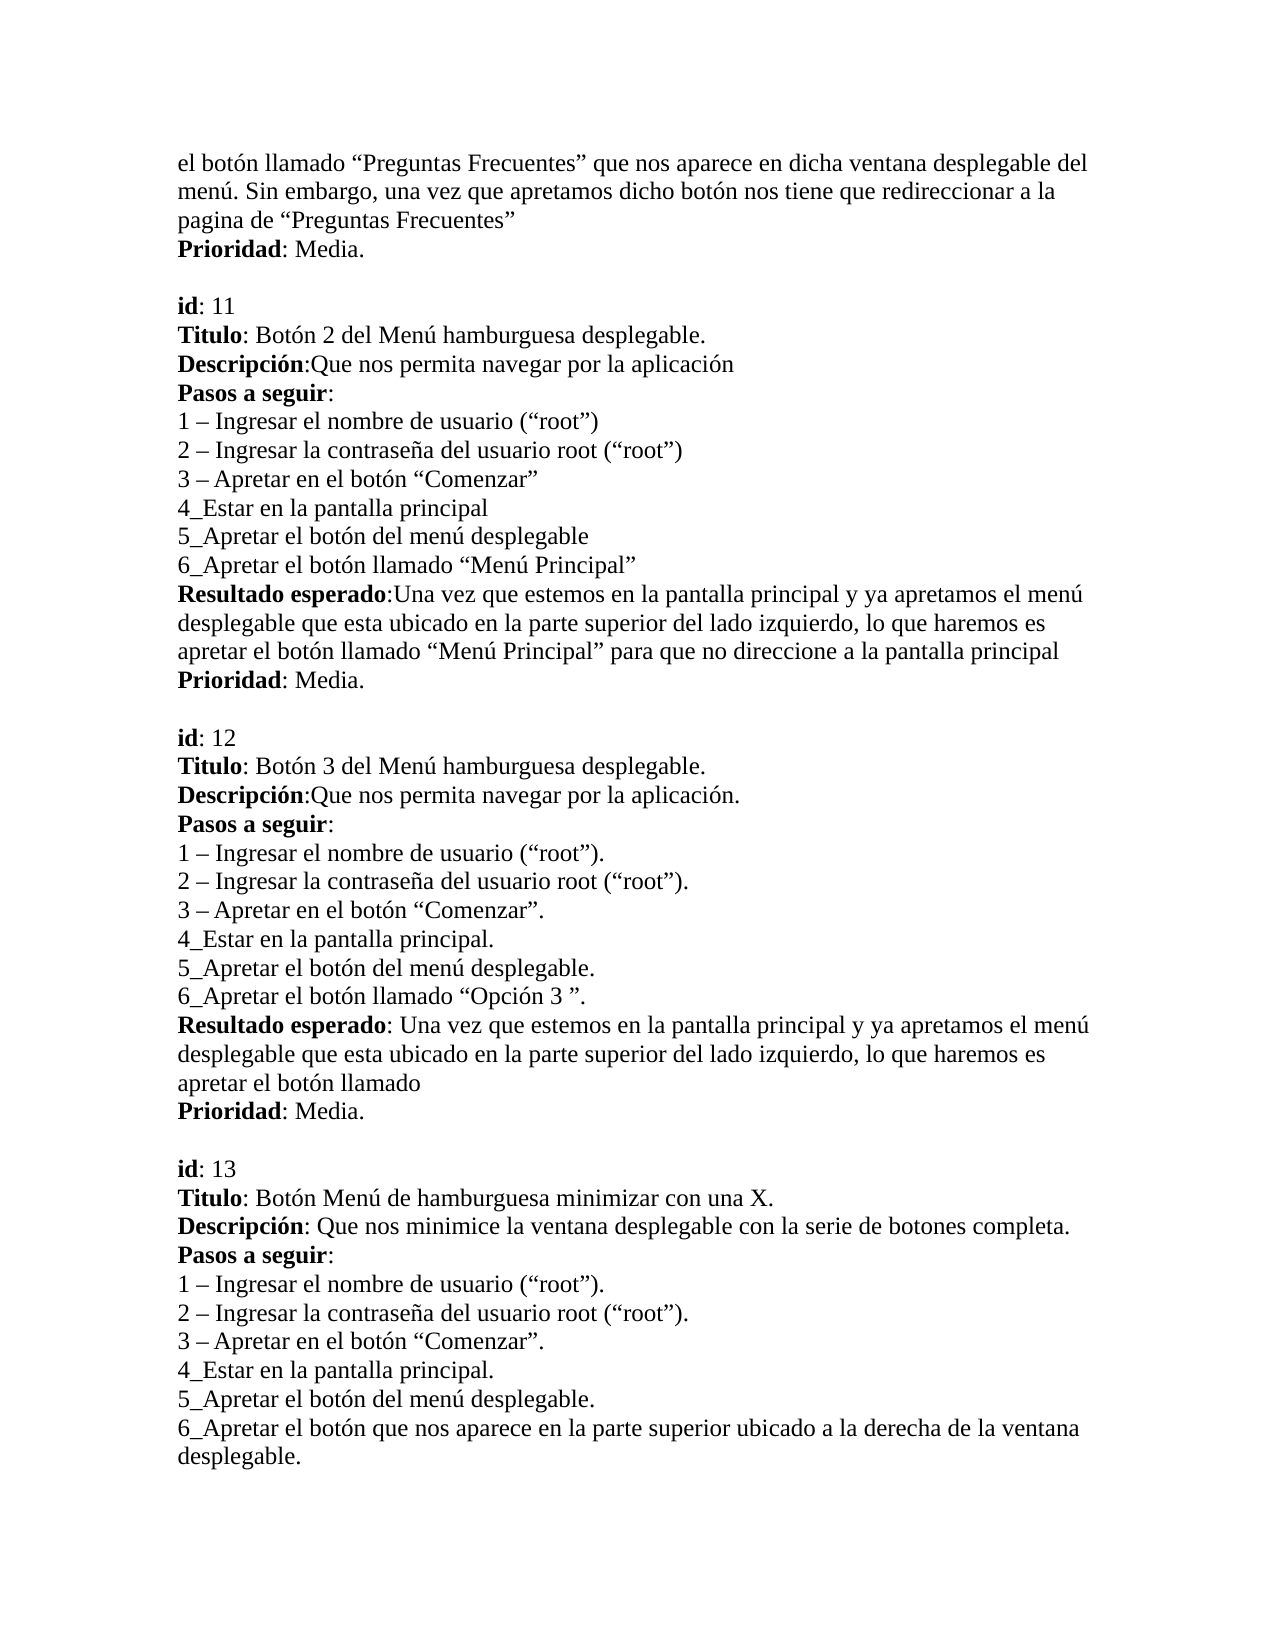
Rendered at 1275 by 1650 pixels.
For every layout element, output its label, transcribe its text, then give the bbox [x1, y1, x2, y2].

text id: 11 [177, 291, 1098, 320]
text el botón llamado “Preguntas Frecuentes” que nos aparece en dicha ventana desplegable del menú. Sin embargo, una vez que apretamos dicho botón nos tiene que redireccionar a la pagina de “Preguntas Frecuentes” [177, 148, 1098, 234]
text Pasos a seguir: [177, 378, 1098, 406]
text Prioridad: Media. [177, 1096, 1098, 1125]
text 4_Estar en la pantalla principal. [177, 924, 1098, 953]
text Titulo: Botón 3 del Menú hamburguesa desplegable. [177, 751, 1098, 780]
text Pasos a seguir: [177, 1240, 1098, 1269]
text 1 – Ingresar el nombre de usuario (“root”). 2 – Ingresar la contraseña del usuario root (“root”). 3 – Apretar en el botón “Comenzar”. [177, 1269, 1098, 1355]
text Prioridad: Media. [177, 665, 1098, 694]
text 4_Estar en la pantalla principal. [177, 1355, 1098, 1384]
text 5_Apretar el botón del menú desplegable. [177, 1384, 1098, 1413]
text 6_Apretar el botón llamado “Opción 3 ”. [177, 981, 1098, 1010]
text 5_Apretar el botón del menú desplegable [177, 521, 1098, 550]
text 1 – Ingresar el nombre de usuario (“root”) 2 – Ingresar la contraseña del usuario root (“root”) 3 – Apretar en el botón “Comenzar” [177, 406, 1098, 493]
text Titulo: Botón 2 del Menú hamburguesa desplegable. [177, 320, 1098, 349]
text id: 13 [177, 1154, 1098, 1183]
text Descripción:Que nos permita navegar por la aplicación [177, 349, 1098, 378]
text 4_Estar en la pantalla principal [177, 493, 1098, 521]
text Titulo: Botón Menú de hamburguesa minimizar con una X. [177, 1183, 1098, 1211]
text Pasos a seguir: [177, 809, 1098, 838]
text Descripción:Que nos permita navegar por la aplicación. [177, 780, 1098, 809]
text Resultado esperado: Una vez que estemos en la pantalla principal y ya apretamos el menú desplegable que esta ubicado en la parte superior del lado izquierdo, lo que haremos es apretar el botón llamado [177, 1010, 1098, 1096]
text Descripción: Que nos minimice la ventana desplegable con la serie de botones completa. [177, 1211, 1098, 1240]
text 6_Apretar el botón llamado “Menú Principal” [177, 550, 1098, 579]
text 1 – Ingresar el nombre de usuario (“root”). 2 – Ingresar la contraseña del usuario root (“root”). 3 – Apretar en el botón “Comenzar”. [177, 838, 1098, 924]
text 5_Apretar el botón del menú desplegable. [177, 953, 1098, 981]
text 6_Apretar el botón que nos aparece en la parte superior ubicado a la derecha de la ventana desplegable. [177, 1413, 1098, 1470]
text id: 12 [177, 723, 1098, 751]
text Resultado esperado:Una vez que estemos en la pantalla principal y ya apretamos el menú desplegable que esta ubicado en la parte superior del lado izquierdo, lo que haremos es apretar el botón llamado “Menú Principal” para que no direccione a la pantalla principal [177, 579, 1098, 665]
text Prioridad: Media. [177, 234, 1098, 263]
